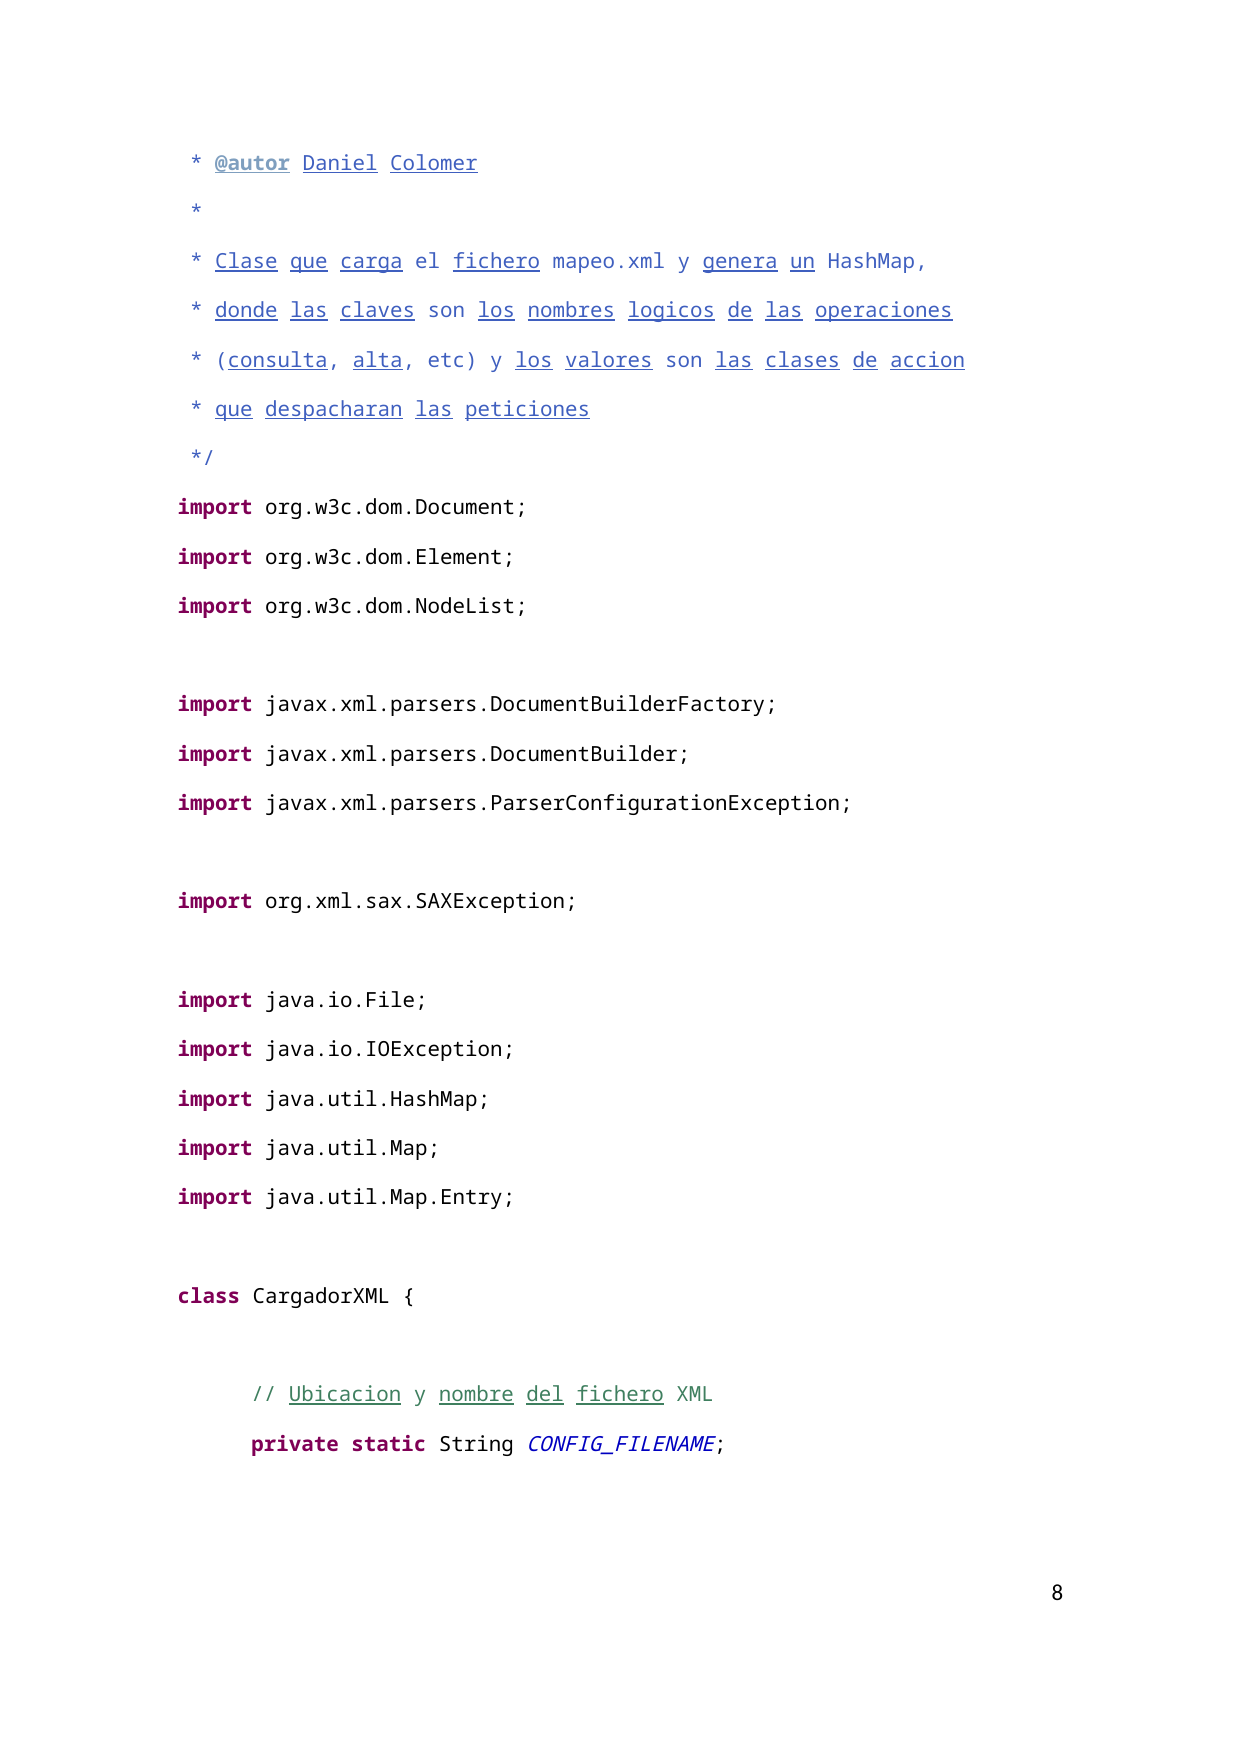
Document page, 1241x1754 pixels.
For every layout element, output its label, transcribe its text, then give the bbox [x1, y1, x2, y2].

text */ [177, 443, 1063, 472]
text import java.util.Map.Entry; [177, 1182, 1063, 1211]
text * @autor Daniel Colomer [177, 148, 1063, 176]
text * [177, 197, 1063, 225]
text * Clase que carga el fichero mapeo.xml y genera un HashMap, [177, 246, 1063, 274]
text import org.xml.sax.SAXException; [177, 887, 1063, 915]
text // Ubicacion y nombre del fichero XML [177, 1379, 1063, 1408]
text import java.util.HashMap; [177, 1084, 1063, 1112]
text import javax.xml.parsers.DocumentBuilderFactory; [177, 689, 1063, 718]
text import javax.xml.parsers.ParserConfigurationException; [177, 788, 1063, 817]
text import java.io.IOException; [177, 1034, 1063, 1063]
text import org.w3c.dom.Document; [177, 492, 1063, 521]
text * (consulta, alta, etc) y los valores son las clases de accion [177, 345, 1063, 373]
text import org.w3c.dom.Element; [177, 542, 1063, 570]
text import java.util.Map; [177, 1133, 1063, 1161]
text import javax.xml.parsers.DocumentBuilder; [177, 739, 1063, 767]
text private static String CONFIG_FILENAME; [177, 1429, 1063, 1457]
text class CargadorXML { [177, 1281, 1063, 1309]
text * que despacharan las peticiones [177, 394, 1063, 422]
text import java.io.File; [177, 985, 1063, 1014]
text import org.w3c.dom.NodeList; [177, 591, 1063, 619]
text * donde las claves son los nombres logicos de las operaciones [177, 295, 1063, 324]
